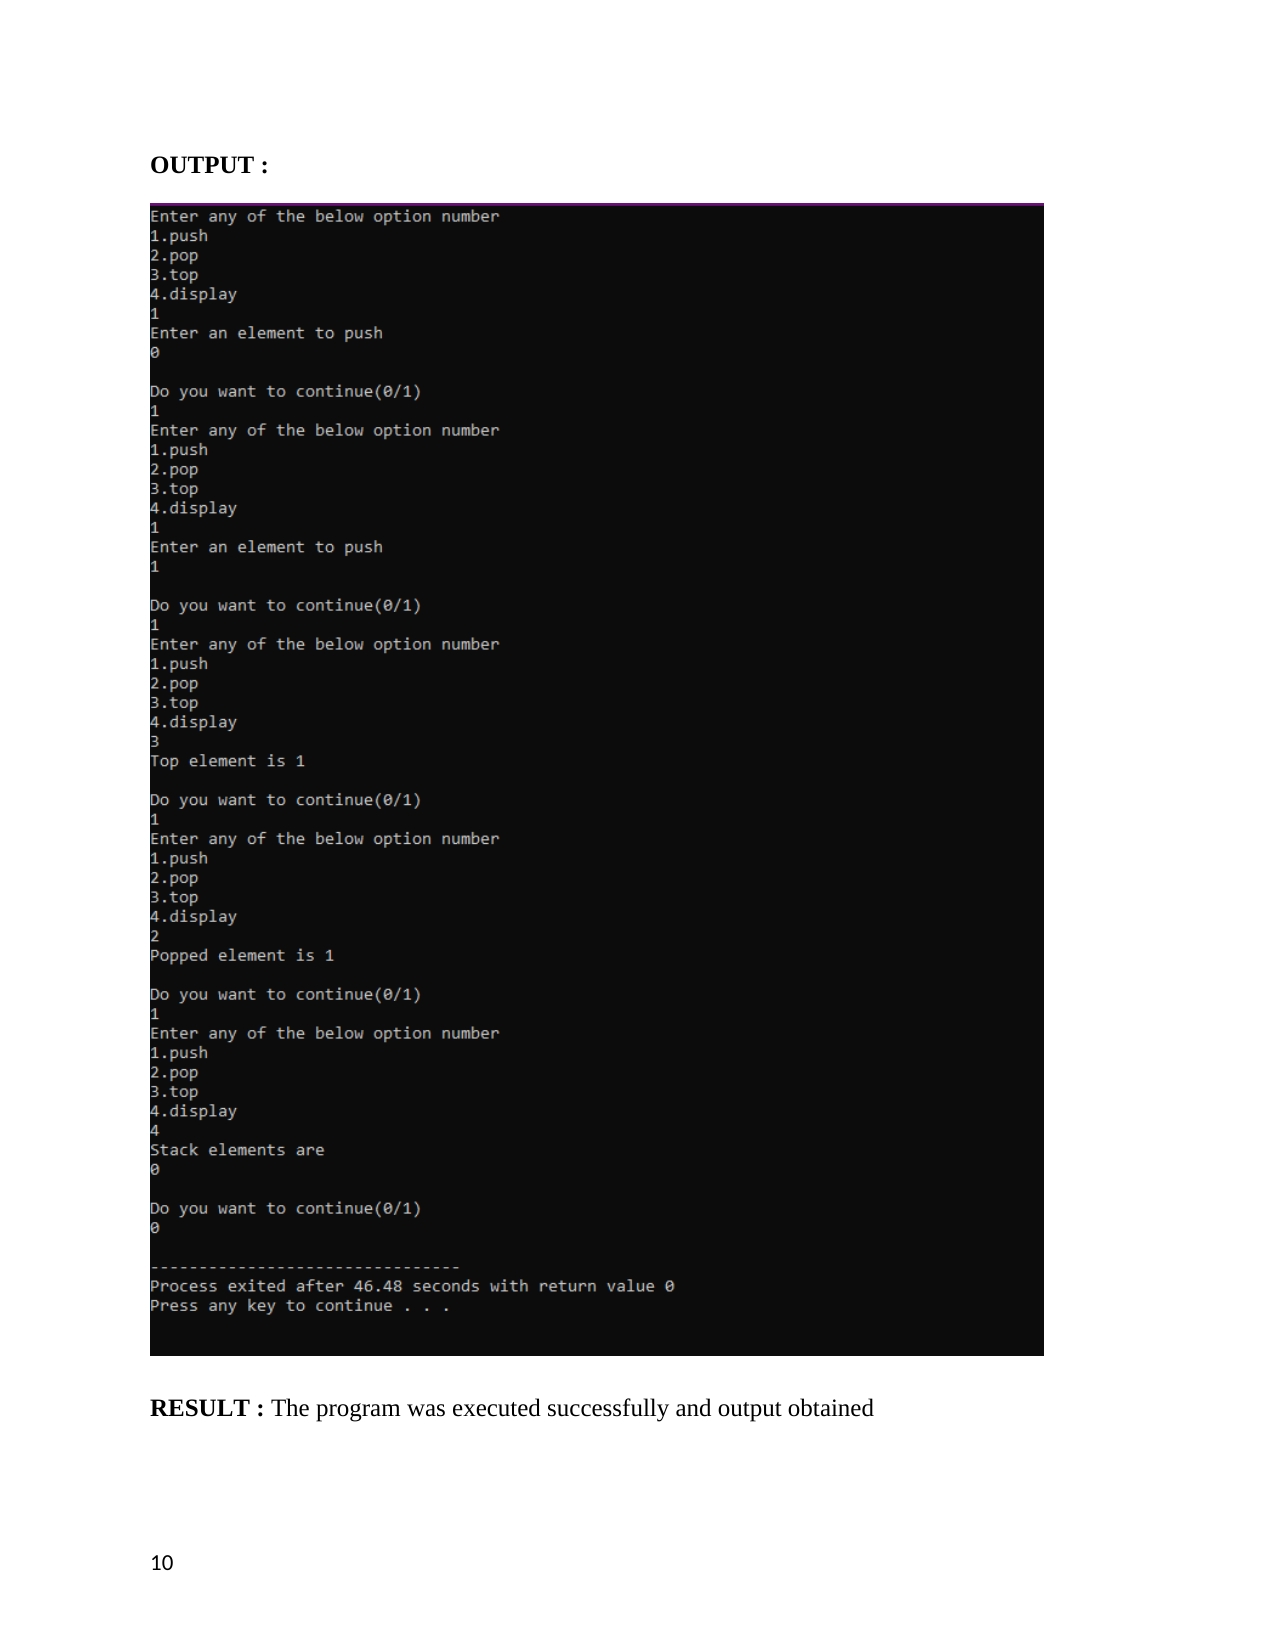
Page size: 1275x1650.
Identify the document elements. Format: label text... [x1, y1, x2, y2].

text RESULT : The program was executed successfully and output obtained [150, 1393, 1125, 1421]
picture [150, 203, 1044, 1356]
text OUTPUT : [150, 150, 1125, 179]
